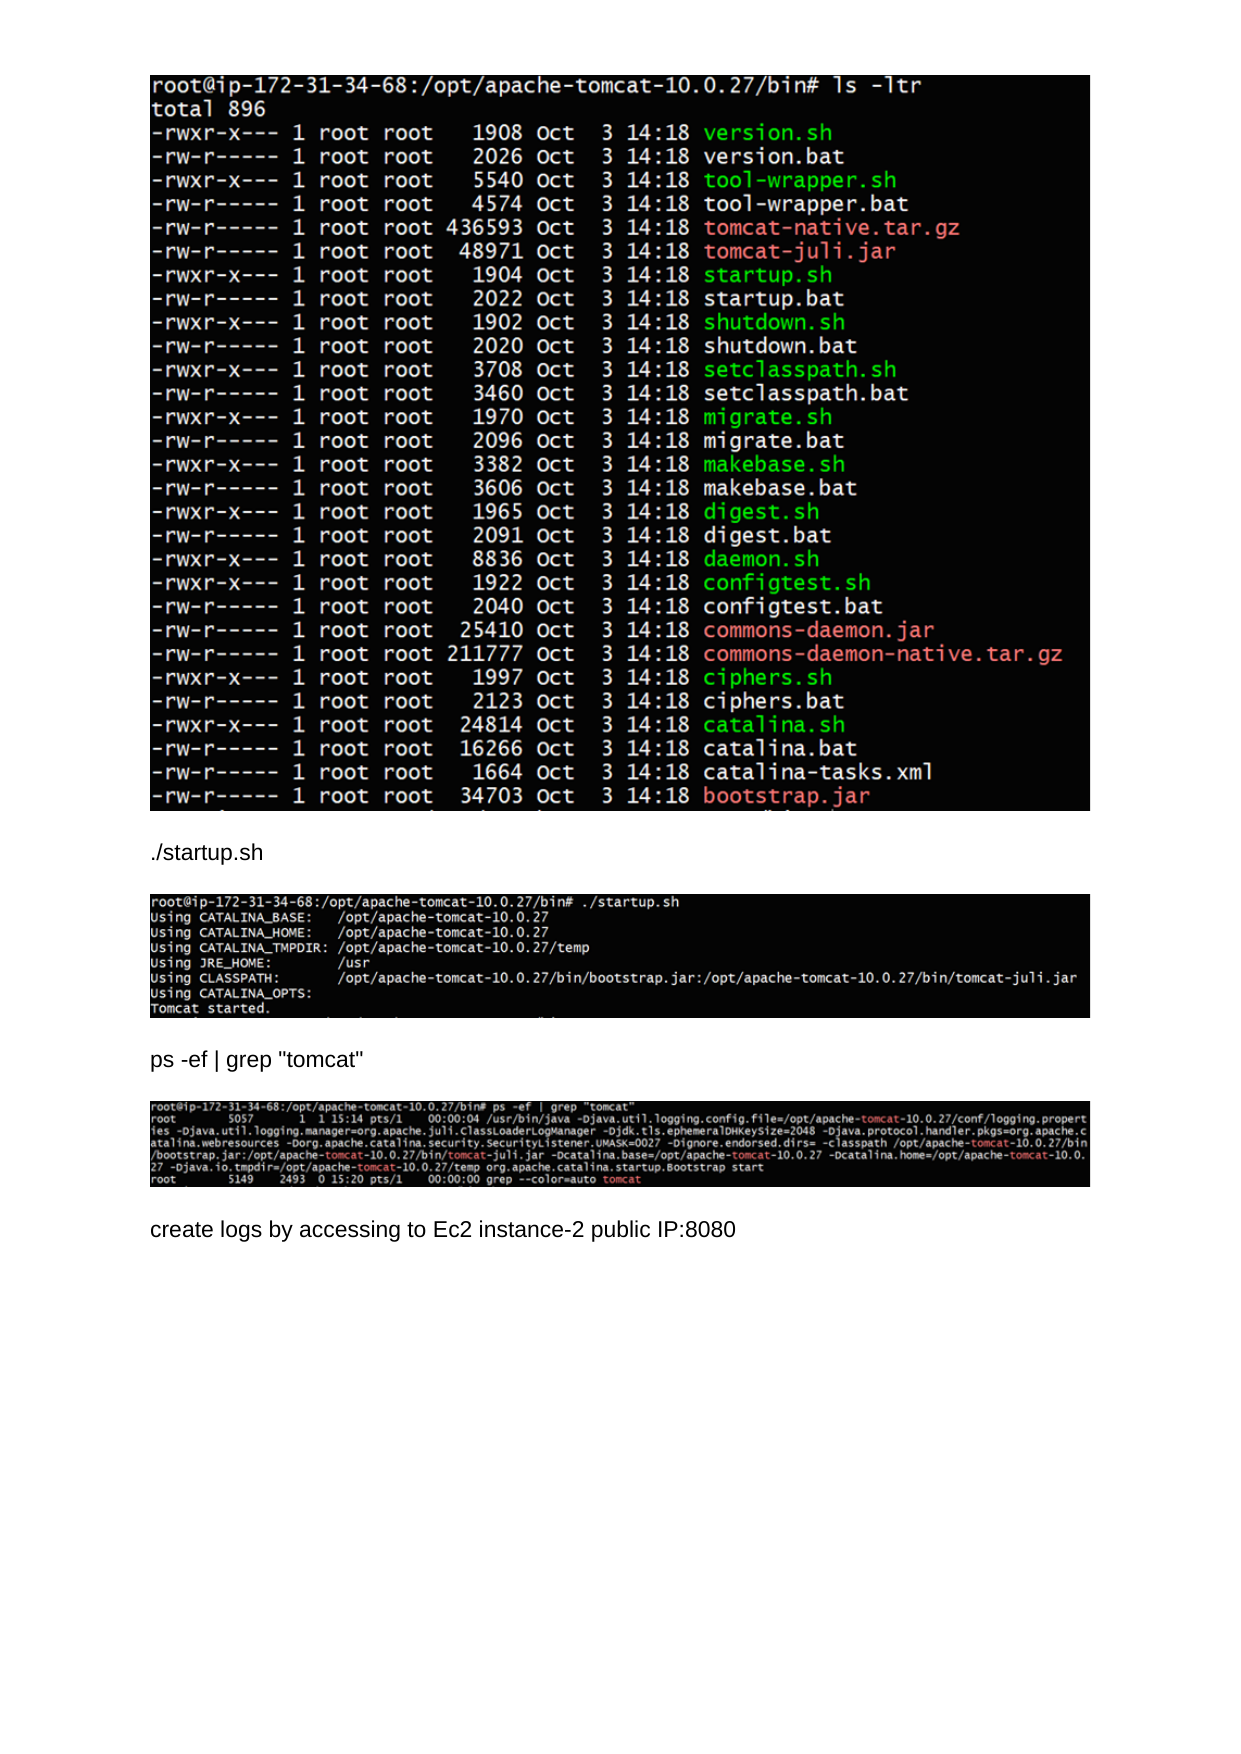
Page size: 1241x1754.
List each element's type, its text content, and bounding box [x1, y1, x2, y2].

text ./startup.sh [150, 839, 1090, 866]
text ps -ef | grep "tomcat" [150, 1046, 1090, 1073]
text create logs by accessing to Ec2 instance-2 public IP:8080 [150, 1216, 1090, 1242]
